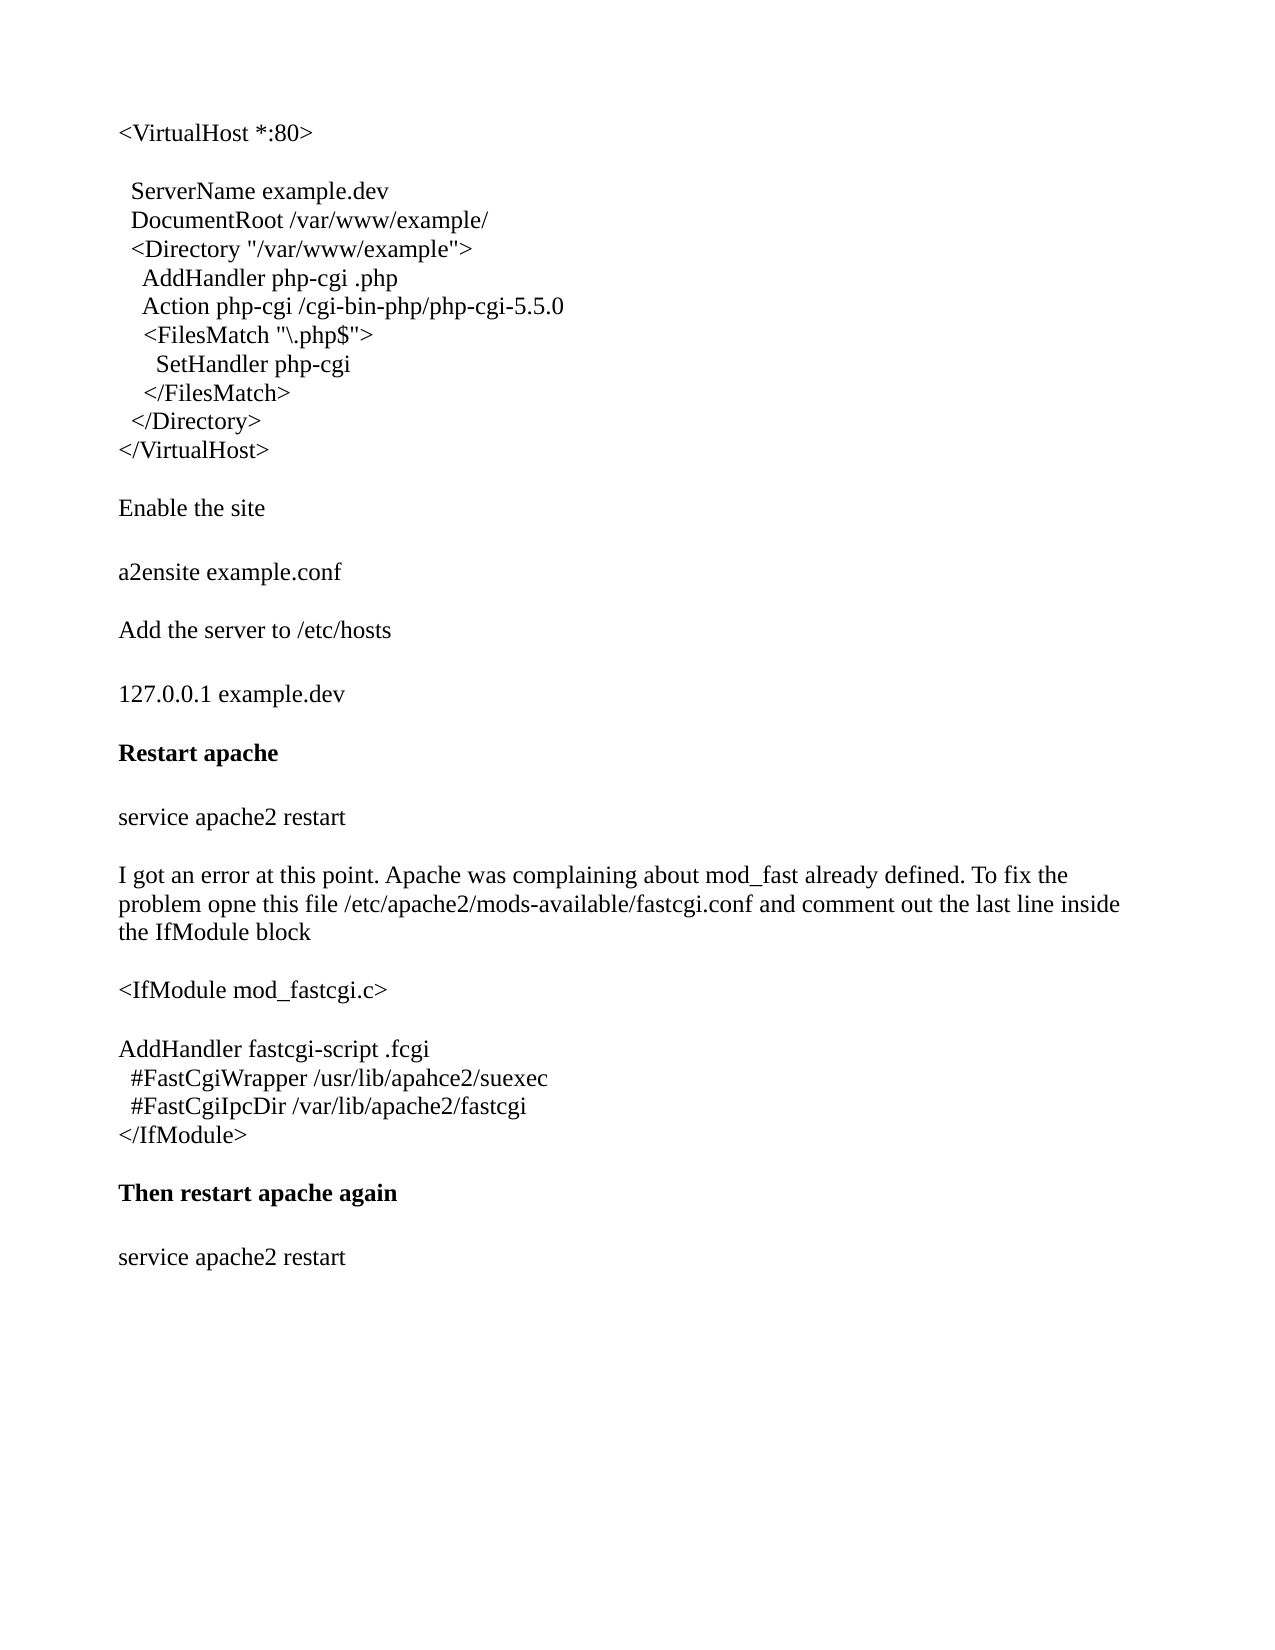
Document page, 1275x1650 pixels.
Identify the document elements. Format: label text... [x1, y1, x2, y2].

text <VirtualHost *:80> [118, 118, 1157, 147]
text Restart apache [118, 738, 1157, 766]
text a2ensite example.conf [118, 557, 1157, 586]
text SetHandler php-cgi [118, 349, 1157, 378]
text service apache2 restart [118, 802, 1157, 830]
text service apache2 restart [118, 1242, 1157, 1271]
text Action php-cgi /cgi-bin-php/php-cgi-5.5.0 [118, 291, 1157, 320]
text <IfModule mod_fastcgi.c> [118, 976, 1157, 1004]
text </VirtualHost> [118, 435, 1157, 464]
text AddHandler php-cgi .php [118, 263, 1157, 291]
text </FilesMatch> [118, 378, 1157, 406]
text </IfModule> [118, 1120, 1157, 1149]
text I got an error at this point. Apache was complaining about mod_fast already defined. To fix the problem opne this file /etc/apache2/mods-available/fastcgi.conf and comment out the last line inside the IfModule block [118, 860, 1157, 946]
text Then restart apache again [118, 1178, 1157, 1207]
text <Directory "/var/www/example"> [118, 234, 1157, 263]
text AddHandler fastcgi-script .fcgi [118, 1034, 1157, 1063]
text Add the server to /etc/hosts [118, 616, 1157, 644]
text Enable the site [118, 493, 1157, 522]
text #FastCgiWrapper /usr/lib/apahce2/suexec [118, 1063, 1157, 1091]
text 127.0.0.1 example.dev [118, 679, 1157, 708]
text <FilesMatch "\.php$"> [118, 320, 1157, 349]
text </Directory> [118, 406, 1157, 435]
text DocumentRoot /var/www/example/ [118, 205, 1157, 234]
text #FastCgiIpcDir /var/lib/apache2/fastcgi [118, 1091, 1157, 1120]
text ServerName example.dev [118, 176, 1157, 205]
